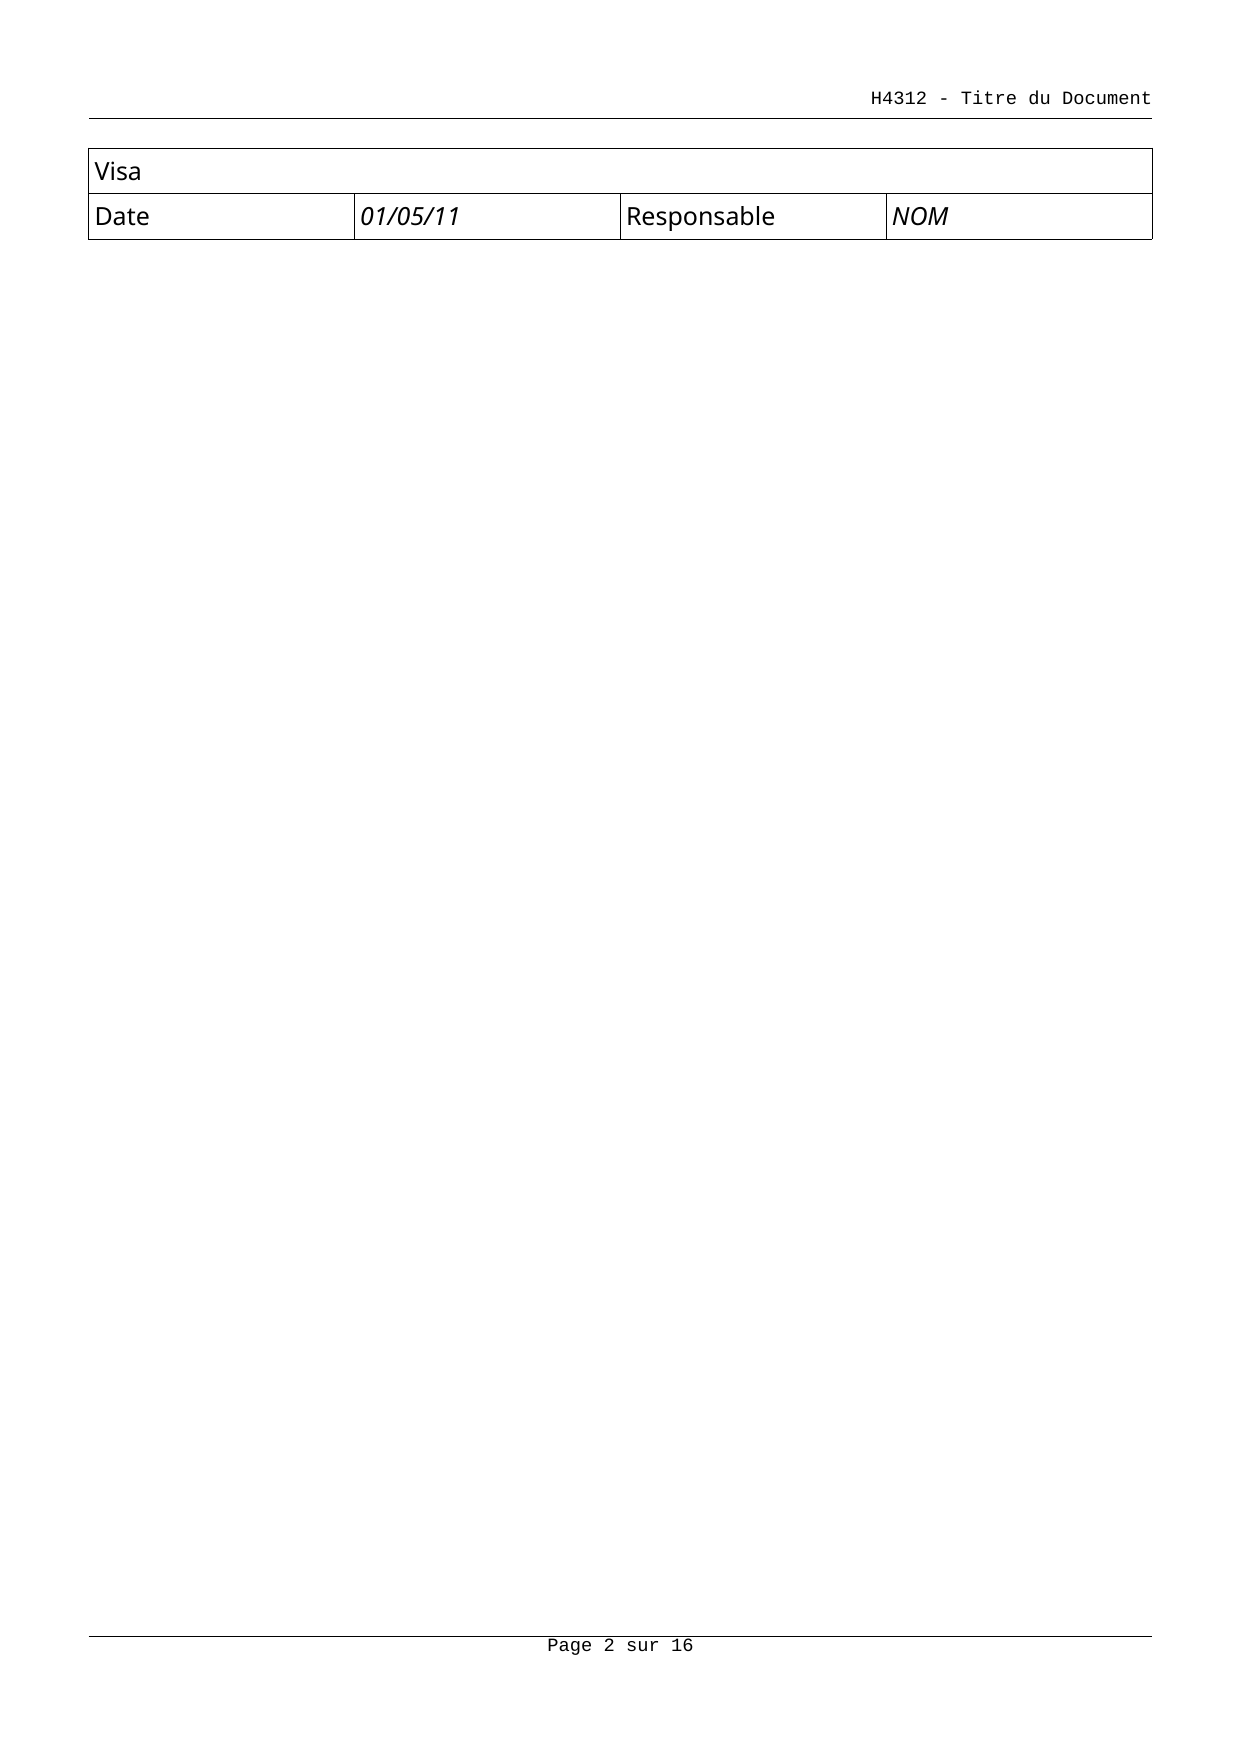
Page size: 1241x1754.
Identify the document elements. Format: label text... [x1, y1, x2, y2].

table_cell NOM [887, 194, 1152, 239]
table_cell 05/01/11 [355, 194, 620, 239]
table_cell Responsable [621, 194, 886, 239]
table_header Visa [89, 149, 1152, 193]
table_cell Date [89, 194, 354, 239]
